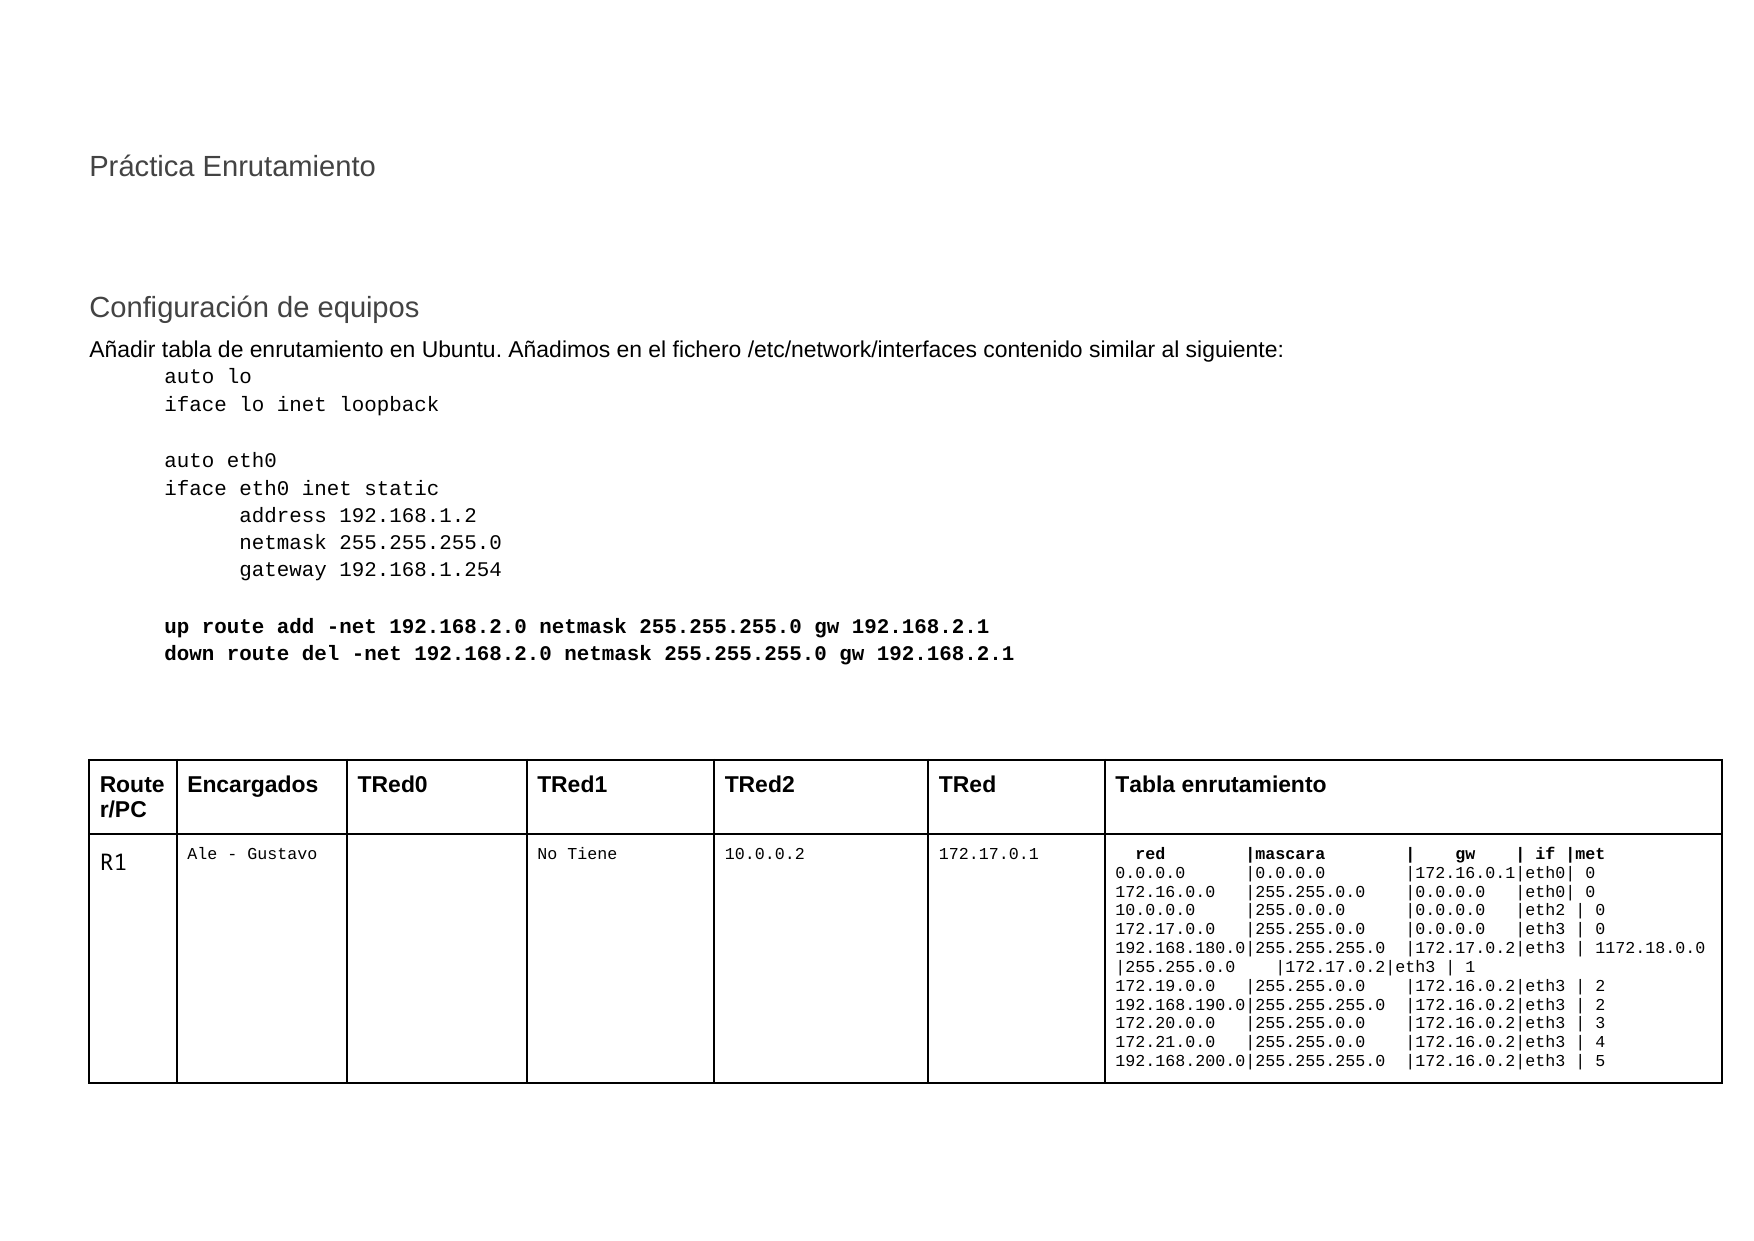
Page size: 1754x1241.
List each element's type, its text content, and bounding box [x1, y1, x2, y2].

table_cell red |mascara | gw | if |met 0.0.0.0 |0.0.0.0 |172.16.0.1|eth0| 0 172.16.0.0 |255.255.0.0 |0.0.0.0 |eth0| 0 10.0.0.0 |255.0.0.0 |0.0.0.0 |eth2 | 0 172.17.0.0 |255.255.0.0 |0.0.0.0 |eth3 | 0 192.168.180.0|255.255.255.0 |172.17.0.2|eth3 | 1172.18.0.0 |255.255.0.0 |172.17.0.2|eth3 | 1 172.19.0.0 |255.255.0.0 |172.16.0.2|eth3 | 2 192.168.190.0|255.255.255.0 |172.16.0.2|eth3 | 2 172.20.0.0 |255.255.0.0 |172.16.0.2|eth3 | 3 172.21.0.0 |255.255.0.0 |172.16.0.2|eth3 | 4 192.168.200.0|255.255.255.0 |172.16.0.2|eth3 | 5 [1106, 835, 1721, 1082]
text auto eth0 iface eth0 inet static address 192.168.1.2 netmask 255.255.255.0 gateway 192.168.1.254 [164, 451, 1635, 612]
table_header TRed0 [348, 761, 526, 833]
table_cell [348, 835, 526, 1082]
table_header TRed [929, 761, 1104, 833]
subtitle Práctica Enrutamiento [89, 150, 1635, 183]
text Añadir tabla de enrutamiento en Ubuntu. Añadimos en el fichero /etc/network/interfaces contenido similar al siguiente: [89, 337, 1635, 363]
text auto lo iface lo inet loopback [164, 367, 1635, 447]
table_header TRed1 [528, 761, 713, 833]
table_cell 10.0.0.2 [715, 835, 927, 1082]
text up route add -net 192.168.2.0 netmask 255.255.255.0 gw 192.168.2.1 down route del -net 192.168.2.0 netmask 255.255.255.0 gw 192.168.2.1 [164, 616, 1635, 696]
subtitle Configuración de equipos [89, 291, 1635, 324]
table_header Tabla enrutamiento [1106, 761, 1721, 833]
table_cell R1 [90, 835, 176, 1082]
table_header Encargados [178, 761, 346, 833]
table_header Router/PC [90, 761, 176, 833]
table_cell No Tiene [528, 835, 713, 1082]
table_cell Ale - Gustavo [178, 835, 346, 1082]
table_cell 172.17.0.1 [929, 835, 1104, 1082]
table_header TRed2 [715, 761, 927, 833]
